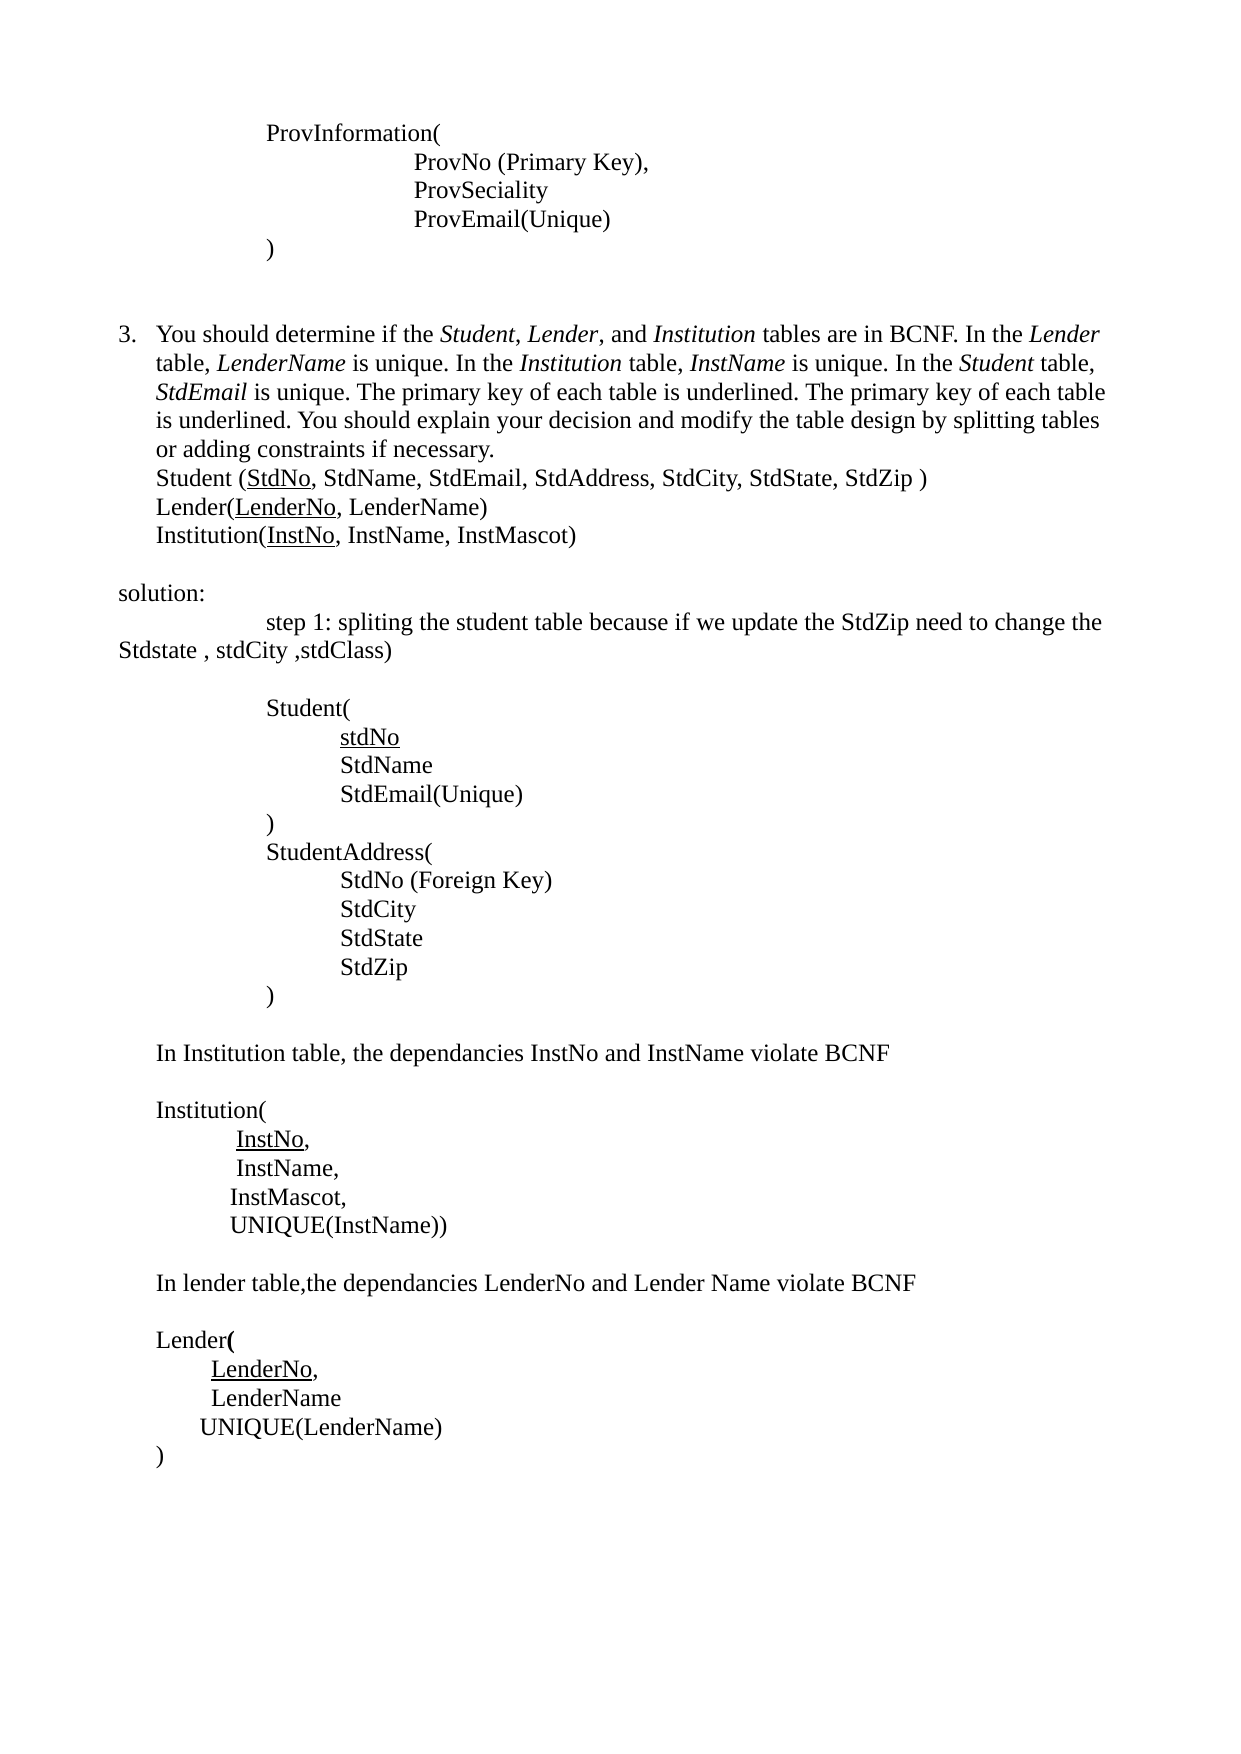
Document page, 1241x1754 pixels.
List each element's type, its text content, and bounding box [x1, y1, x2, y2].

text Lender( [156, 1326, 1122, 1354]
text UNIQUE(InstName)) [156, 1211, 1122, 1239]
text StudentAddress( [118, 837, 1122, 866]
text Institution( [156, 1096, 1122, 1124]
text ) [118, 808, 1122, 837]
text In lender table,the dependancies LenderNo and Lender Name violate BCNF [156, 1268, 1122, 1297]
text ) [118, 233, 1122, 262]
text ProvEmail(Unique) [118, 204, 1122, 233]
text ProvInformation( [118, 118, 1122, 147]
text InstName, [156, 1153, 1122, 1182]
text StdState [118, 923, 1122, 952]
text LenderNo, [118, 1354, 1122, 1383]
text solution: [118, 578, 1122, 607]
text ProvNo (Primary Key), [118, 147, 1122, 176]
text ) [118, 981, 1122, 1009]
text Lender(LenderNo, LenderName) [156, 492, 1122, 521]
text Student (StdNo, StdName, StdEmail, StdAddress, StdCity, StdState, StdZip ) [156, 463, 1122, 492]
text In Institution table, the dependancies InstNo and InstName violate BCNF [156, 1038, 1122, 1067]
text LenderName [118, 1383, 1122, 1412]
text InstNo, [118, 1124, 1122, 1153]
text Institution(InstNo, InstName, InstMascot) [156, 521, 1122, 549]
text Student( [118, 693, 1122, 722]
text StdCity [118, 894, 1122, 923]
text InstMascot, [156, 1182, 1122, 1211]
text StdNo (Foreign Key) [118, 866, 1122, 894]
text ProvSeciality [118, 176, 1122, 204]
text StdName [118, 751, 1122, 779]
text step 1: spliting the student table because if we update the StdZip need to change the Stdstate , stdCity ,stdClass) [118, 607, 1122, 664]
text StdEmail(Unique) [118, 779, 1122, 808]
text ) [156, 1441, 1122, 1469]
text stdNo [118, 722, 1122, 751]
text StdZip [118, 952, 1122, 981]
text UNIQUE(LenderName) [156, 1412, 1122, 1441]
list You should determine if the Student, Lender, and Institution tables are in BCNF. In the Lender table, LenderName is unique. In the Institution table, InstName is unique. In the Student table, StdEmail is unique. The primary key of each table is underlined. The primary key of each table is underlined. You should explain your decision and modify the table design by splitting tables or adding constraints if necessary. [118, 319, 1122, 463]
